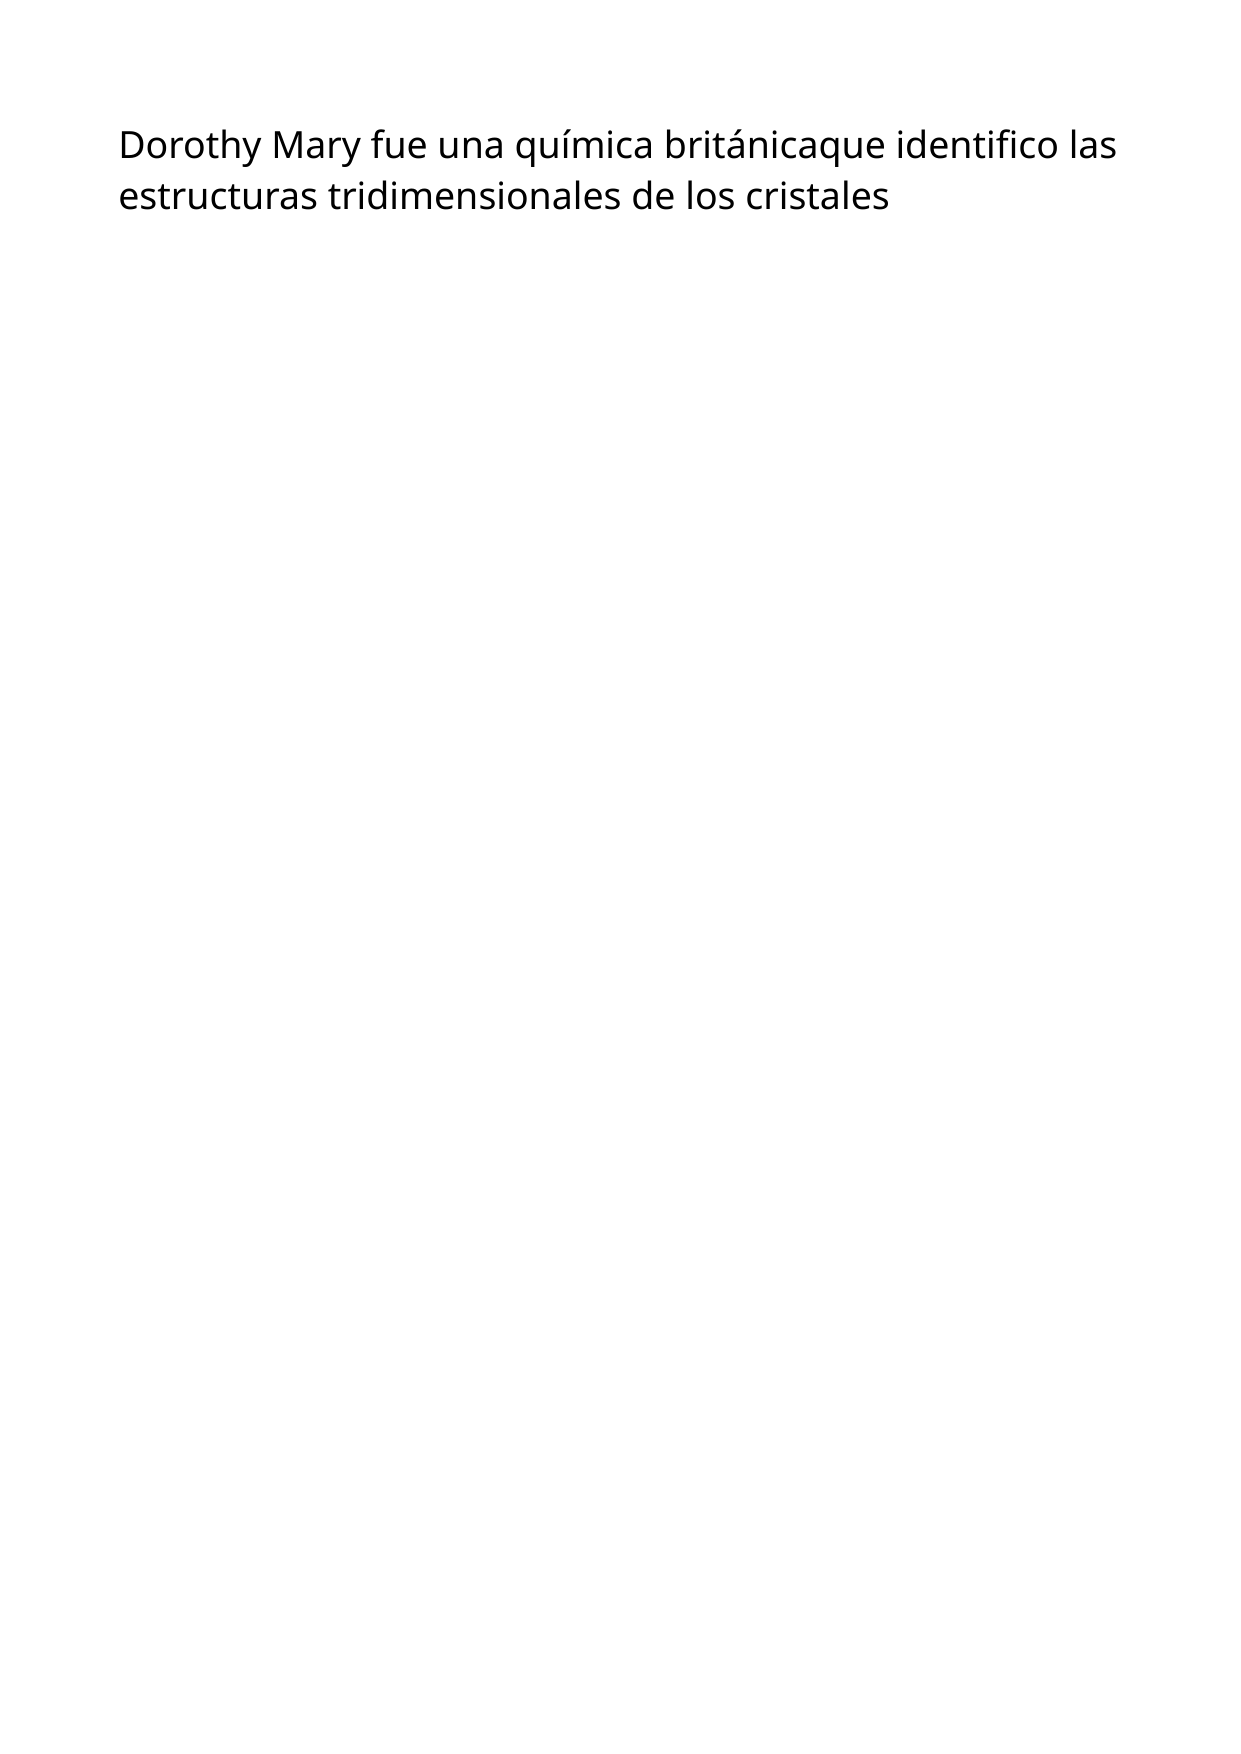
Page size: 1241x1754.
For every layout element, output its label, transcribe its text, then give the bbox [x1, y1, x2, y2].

text Dorothy Mary fue una química británicaque identifico las estructuras tridimensionales de los cristales [118, 118, 1122, 220]
